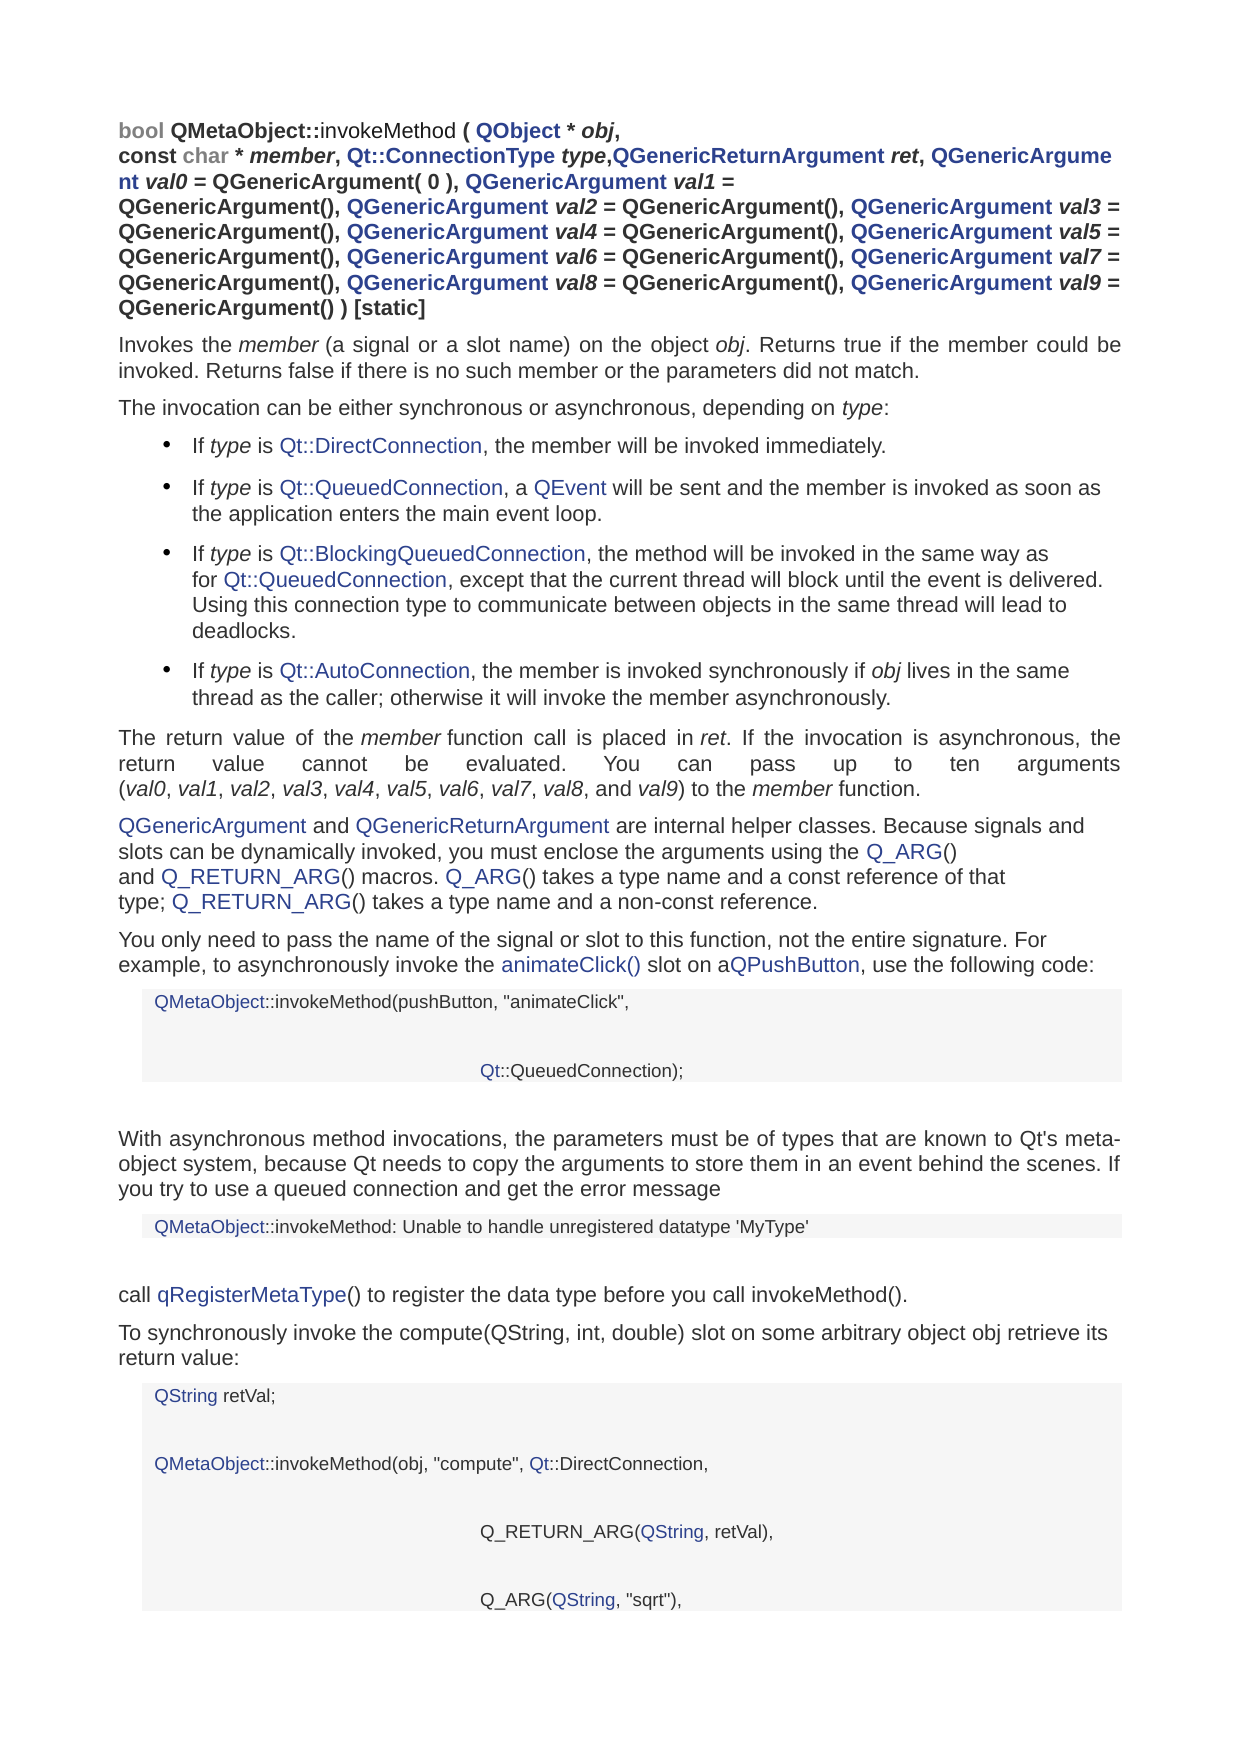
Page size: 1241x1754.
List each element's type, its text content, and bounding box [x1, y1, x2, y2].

text call qRegisterMetaType() to register the data type before you call invokeMethod(). [118, 1282, 1122, 1307]
text To synchronously invoke the compute(QString, int, double) slot on some arbitrary object obj retrieve its return value: [118, 1320, 1122, 1370]
text With asynchronous method invocations, the parameters must be of types that are known to Qt's meta-object system, because Qt needs to copy the arguments to store them in an event behind the scenes. If you try to use a queued connection and get the error message [118, 1126, 1122, 1201]
text Invokes the member (a signal or a slot name) on the object obj. Returns true if the member could be invoked. Returns false if there is no such member or the parameters did not match. [118, 332, 1122, 383]
text QMetaObject::invokeMethod(obj, "compute", Qt::DirectConnection, [142, 1451, 1122, 1475]
list If type is Qt::BlockingQueuedConnection, the method will be invoked in the same way as for Qt::QueuedConnection, except that the current thread will block until the event is delivered. Using this connection type to communicate between objects in the same thread will lead to deadlocks. [162, 541, 1122, 643]
list If type is Qt::QueuedConnection, a QEvent will be sent and the member is invoked as soon as the application enters the main event loop. [162, 474, 1122, 526]
text Qt::QueuedConnection); [142, 1058, 1122, 1082]
text QGenericArgument and QGenericReturnArgument are internal helper classes. Because signals and slots can be dynamically invoked, you must enclose the arguments using the Q_ARG() and Q_RETURN_ARG() macros. Q_ARG() takes a type name and a const reference of that type; Q_RETURN_ARG() takes a type name and a non-const reference. [118, 813, 1122, 914]
text QString retVal; [142, 1383, 1122, 1407]
text QMetaObject::invokeMethod(pushButton, "animateClick", [142, 989, 1122, 1014]
list If type is Qt::AutoConnection, the member is invoked synchronously if obj lives in the same thread as the caller; otherwise it will invoke the member asynchronously. [162, 658, 1122, 709]
text QMetaObject::invokeMethod: Unable to handle unregistered datatype 'MyType' [142, 1214, 1122, 1238]
text The return value of the member function call is placed in ret. If the invocation is asynchronous, the return value cannot be evaluated. You can pass up to ten arguments (val0, val1, val2, val3, val4, val5, val6, val7, val8, and val9) to the member function. [118, 725, 1122, 801]
text Q_RETURN_ARG(QString, retVal), [142, 1519, 1122, 1543]
text The invocation can be either synchronous or asynchronous, depending on type: [118, 395, 1122, 420]
subtitle bool QMetaObject::invokeMethod ( QObject * obj, const char * member, Qt::ConnectionType type,QGenericReturnArgument ret, QGenericArgument val0 = QGenericArgument( 0 ), QGenericArgument val1 = QGenericArgument(), QGenericArgument val2 = QGenericArgument(), QGenericArgument val3 = QGenericArgument(), QGenericArgument val4 = QGenericArgument(), QGenericArgument val5 = QGenericArgument(), QGenericArgument val6 = QGenericArgument(), QGenericArgument val7 = QGenericArgument(), QGenericArgument val8 = QGenericArgument(), QGenericArgument val9 = QGenericArgument() ) [static] [118, 118, 1122, 320]
text Q_ARG(QString, "sqrt"), [142, 1587, 1122, 1611]
list If type is Qt::DirectConnection, the member will be invoked immediately. [162, 433, 1122, 459]
text You only need to pass the name of the signal or slot to this function, not the entire signature. For example, to asynchronously invoke the animateClick() slot on aQPushButton, use the following code: [118, 927, 1122, 977]
